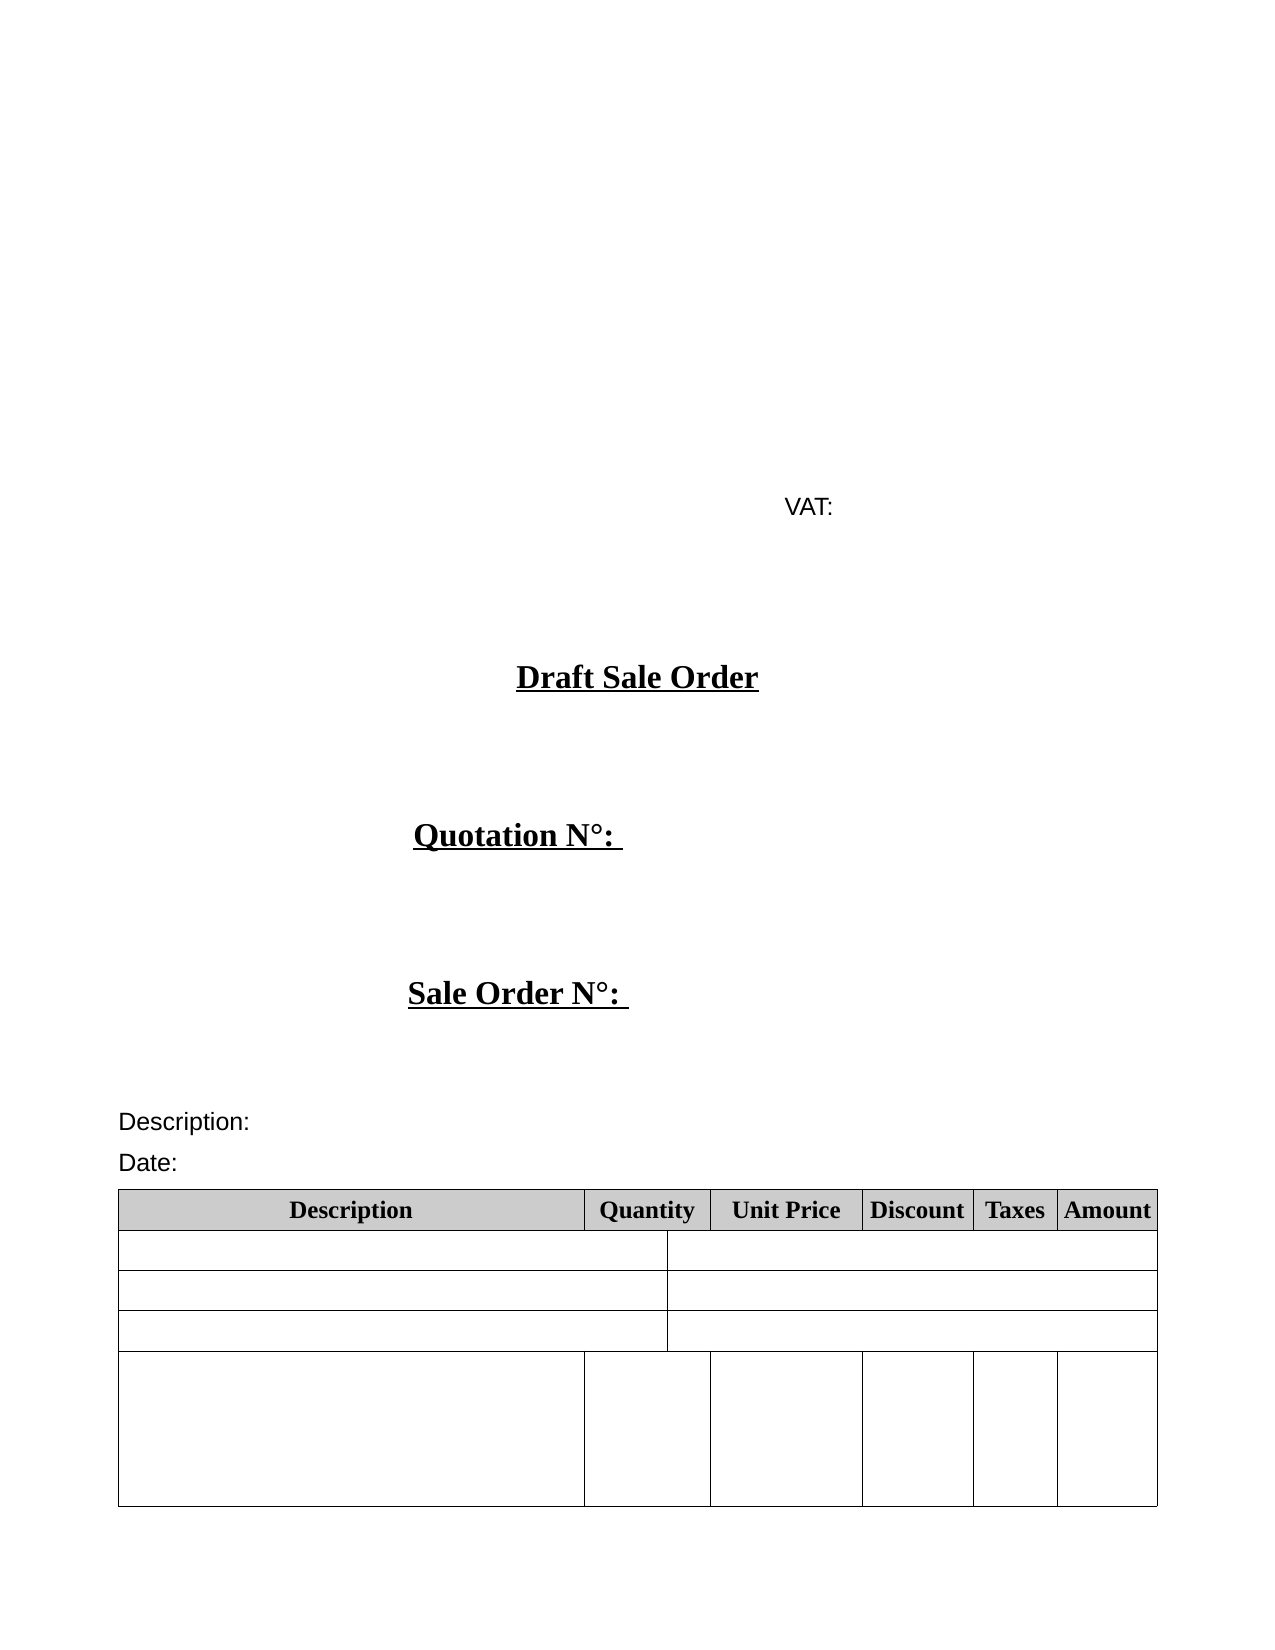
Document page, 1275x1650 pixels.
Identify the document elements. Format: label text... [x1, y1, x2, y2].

table_cell <formatLang(line.amount, sale.party.lang, currency=sale.currency)> [1058, 1352, 1157, 1506]
table_header Taxes [974, 1190, 1057, 1230]
text </when> [118, 866, 1157, 895]
table_cell <choose test=""> [119, 1271, 667, 1310]
text <setLang(sale.party.lang and sale.party.lang.code or 'en_US')><sale.setLang(sale.party.lang and sale.party.lang.code or 'en_US')><sale.party.full_name> [784, 118, 1157, 262]
text <otherwise test=""> [118, 907, 1157, 936]
table_cell <formatLang(line.discount * 100, sale.party.lang)> % [863, 1352, 973, 1506]
table_cell [668, 1311, 1157, 1351]
table_cell <formatLang(line.gross_unit_price, sale.party.lang, currency=sale.currency)> [711, 1352, 862, 1506]
text <when test="sale.state == 'quotation'"> [118, 749, 1157, 778]
text <choose test=""> [118, 549, 1157, 578]
table_cell <for each="line in sale.lines"> [119, 1231, 667, 1270]
text </when> [118, 1066, 1157, 1094]
text <if test="sale.invoice_address"> [784, 262, 1157, 291]
subtitle Sale Order N°: <sale.reference> [118, 973, 1157, 1012]
text </otherwise> [118, 1024, 1157, 1053]
subtitle Draft Sale Order [118, 657, 1157, 695]
table_cell <(formatLang(line.quantity, sale.party.lang, digits=line.unit_digits) + (line.unit and (' ' + line.unit.symbol) or '')) or ''> [585, 1352, 710, 1506]
table_header Quantity [585, 1190, 710, 1230]
text </if> [784, 521, 1157, 549]
text <for each="line in sale.invoice_address.full_address.split('\n')"> [784, 291, 1157, 377]
text </when> [118, 708, 1157, 736]
text </if> [784, 434, 1157, 463]
text <line> [784, 377, 1157, 406]
text Date: <formatLang(sale.sale_date, sale.party.lang, date=True) if sale.sale_date else ''> [118, 1148, 1157, 1177]
text <when test="sale.state == 'draft'"> [118, 591, 1157, 619]
table_cell <for each="tax in line.taxes"> <tax.description> </for> [974, 1352, 1057, 1506]
table_cell [668, 1231, 1157, 1270]
text VAT: <sale.party.vat_code> [784, 492, 1157, 521]
text </for> [784, 406, 1157, 434]
table_cell <when test="line.type == 'line'"> [119, 1311, 667, 1351]
table_header Discount [863, 1190, 973, 1230]
text <if test="sale.party.vat_code"> [784, 463, 1157, 492]
table_header Unit Price [711, 1190, 862, 1230]
table_cell [668, 1271, 1157, 1310]
table_cell <for each="line in line.description.split('\n')"> <line> </for> [119, 1352, 584, 1506]
subtitle Quotation N°: <sale.reference> [118, 815, 1157, 853]
table_header Description [119, 1190, 584, 1230]
text Description: <sale.description or ''> [118, 1107, 1157, 1136]
table_header Amount [1058, 1190, 1157, 1230]
